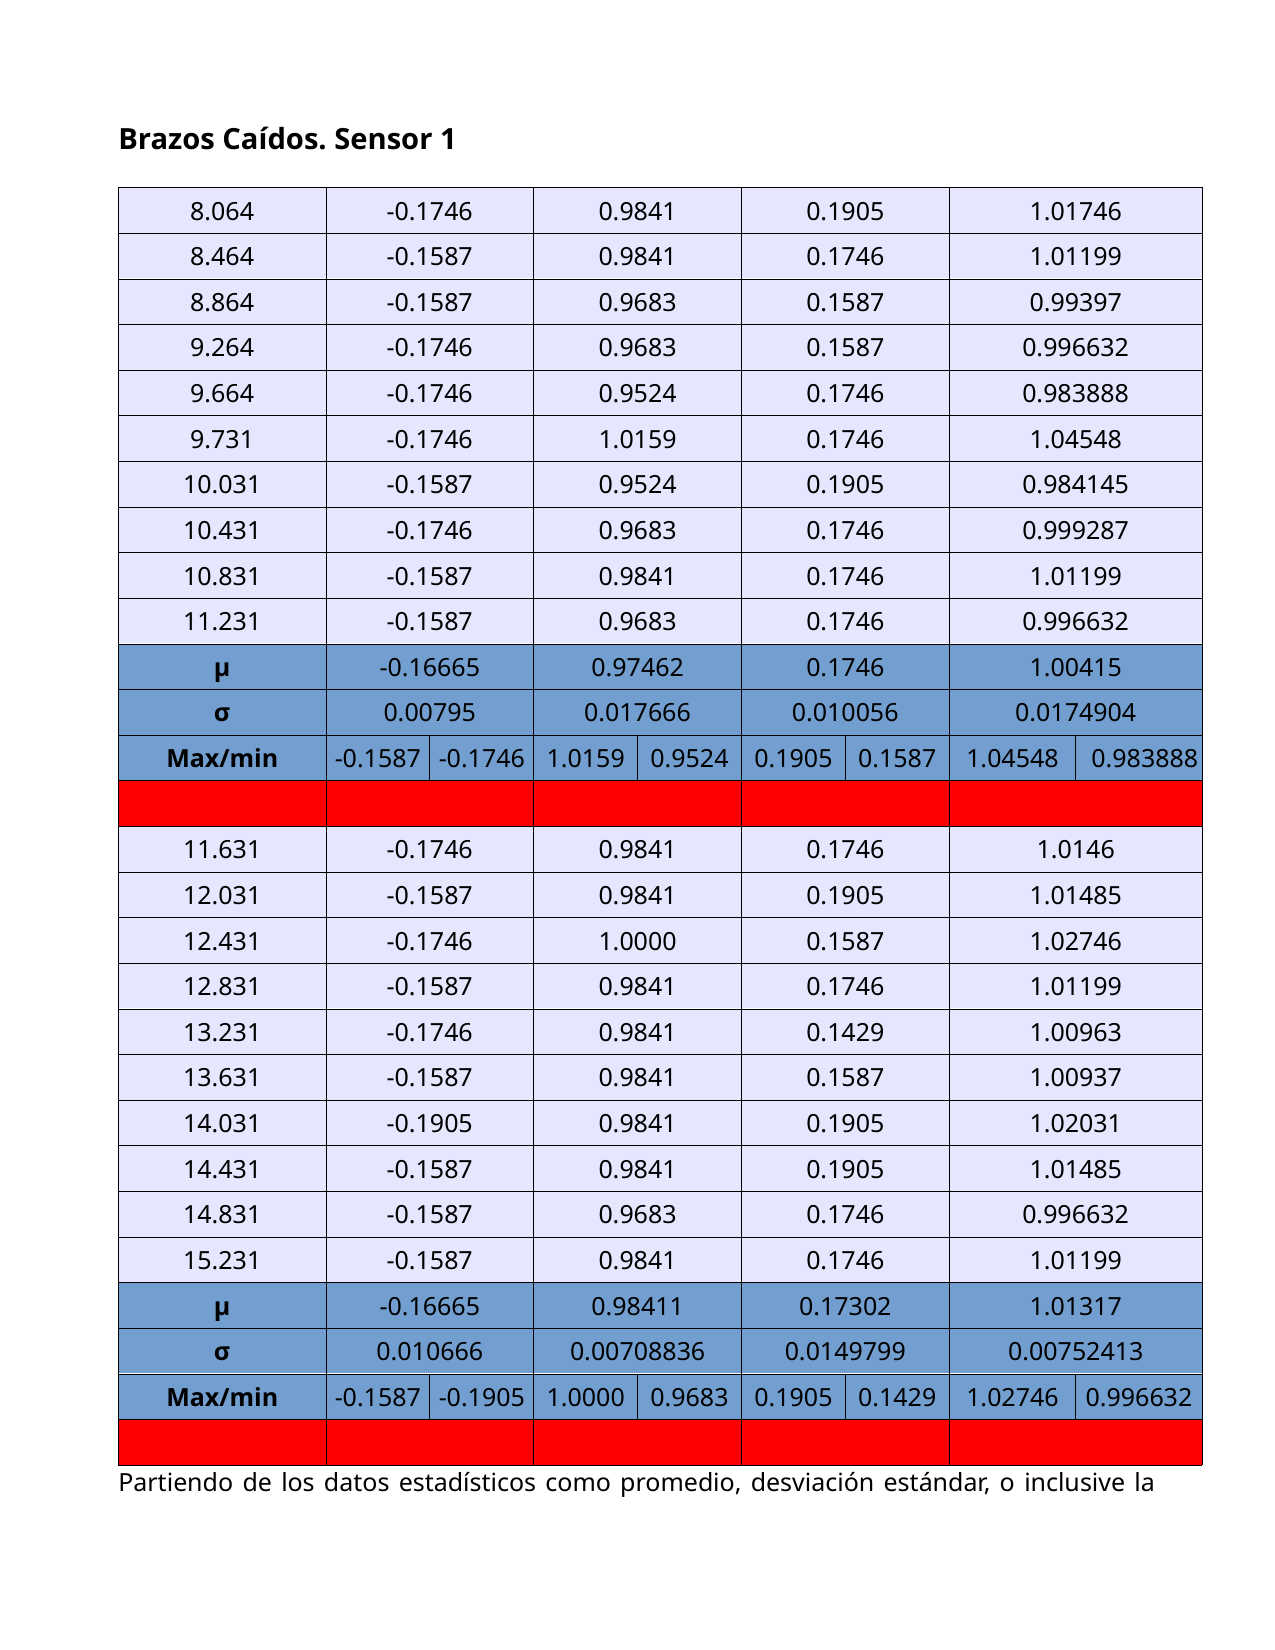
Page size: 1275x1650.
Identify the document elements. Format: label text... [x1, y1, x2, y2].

table_cell [742, 781, 949, 826]
table_cell [327, 1420, 533, 1465]
table_cell 1.02746 [950, 918, 1202, 963]
table_cell 0.9841 [534, 827, 741, 872]
table_cell 1.00415 [950, 645, 1202, 689]
table_cell -0.1587 [327, 964, 533, 1008]
table_cell 0.9841 [534, 1238, 741, 1282]
table_cell σ [119, 690, 326, 735]
table_cell 0.1746 [742, 827, 949, 872]
table_cell 10.831 [119, 553, 326, 598]
table_cell 11.631 [119, 827, 326, 872]
text Partiendo de los datos estadísticos como promedio, desviación estándar, o inclusive la [118, 1466, 1157, 1499]
table_cell -0.1746 [430, 736, 533, 780]
table_cell 9.664 [119, 371, 326, 415]
table_cell 0.983888 [950, 371, 1202, 415]
table_cell 0.1746 [742, 645, 949, 689]
table_cell 0.9841 [534, 553, 741, 598]
table_cell 0.9683 [534, 1192, 741, 1237]
table_cell -0.1587 [327, 280, 533, 324]
table_cell 0.1746 [742, 508, 949, 552]
table_cell 0.010666 [327, 1329, 533, 1373]
table_cell μ [119, 645, 326, 689]
table_cell 15.231 [119, 1238, 326, 1282]
table_cell 1.01317 [950, 1283, 1202, 1328]
table_cell 0.0174904 [950, 690, 1202, 735]
table_cell 1.01199 [950, 964, 1202, 1008]
table_cell 0.1746 [742, 599, 949, 643]
table_cell 0.1905 [742, 188, 949, 233]
table_cell -0.1746 [327, 918, 533, 963]
table_cell 0.1746 [742, 371, 949, 415]
table_cell 1.01485 [950, 873, 1202, 917]
table_cell 0.984145 [950, 462, 1202, 507]
table_cell 1.01199 [950, 1238, 1202, 1282]
table_cell [119, 781, 326, 826]
table_cell 8.464 [119, 234, 326, 278]
table_cell 0.9683 [534, 280, 741, 324]
table_cell 0.9524 [534, 462, 741, 507]
table_cell 8.864 [119, 280, 326, 324]
table_cell [950, 1420, 1202, 1465]
table_cell -0.1746 [327, 416, 533, 461]
table_cell 1.02031 [950, 1101, 1202, 1145]
table_cell -0.1905 [327, 1101, 533, 1145]
table_cell 9.264 [119, 325, 326, 370]
table_cell 0.9841 [534, 188, 741, 233]
table_cell 0.1587 [742, 1055, 949, 1100]
table_cell -0.1746 [327, 188, 533, 233]
table_cell 1.0000 [534, 918, 741, 963]
table_cell [534, 1420, 741, 1465]
table_cell [119, 1420, 326, 1465]
table_cell 1.00937 [950, 1055, 1202, 1100]
table_cell 10.431 [119, 508, 326, 552]
table_cell 0.996632 [1076, 1375, 1202, 1419]
table_cell 0.996632 [950, 325, 1202, 370]
table_cell 14.031 [119, 1101, 326, 1145]
table_cell 0.9841 [534, 1010, 741, 1054]
table_cell 14.431 [119, 1146, 326, 1191]
table_cell 13.231 [119, 1010, 326, 1054]
table_cell 1.00963 [950, 1010, 1202, 1054]
table_cell 0.98411 [534, 1283, 741, 1328]
table_cell 0.017666 [534, 690, 741, 735]
table_cell -0.1587 [327, 1055, 533, 1100]
table_cell 0.1905 [742, 1375, 845, 1419]
table_cell 0.0149799 [742, 1329, 949, 1373]
table_cell 11.231 [119, 599, 326, 643]
table_cell -0.1746 [327, 325, 533, 370]
table_cell μ [119, 1283, 326, 1328]
table_cell 12.831 [119, 964, 326, 1008]
table_cell 0.9841 [534, 1101, 741, 1145]
table_cell 0.1746 [742, 1192, 949, 1237]
table_cell 0.1587 [742, 325, 949, 370]
table_cell 0.9683 [534, 508, 741, 552]
table_cell 0.1905 [742, 462, 949, 507]
table_cell 0.9683 [638, 1375, 741, 1419]
table_cell 0.1905 [742, 1146, 949, 1191]
table_cell 13.631 [119, 1055, 326, 1100]
table_cell 0.1905 [742, 873, 949, 917]
table_cell 0.99397 [950, 280, 1202, 324]
table_cell 9.731 [119, 416, 326, 461]
table_cell -0.1587 [327, 599, 533, 643]
table_cell 0.97462 [534, 645, 741, 689]
table_cell 1.04548 [950, 416, 1202, 461]
table_cell 8.064 [119, 188, 326, 233]
table_cell 1.04548 [950, 736, 1075, 780]
table_cell 0.996632 [950, 1192, 1202, 1237]
table_cell 1.0000 [534, 1375, 637, 1419]
table_cell -0.1587 [327, 873, 533, 917]
table_cell -0.1587 [327, 736, 429, 780]
table_cell 1.0146 [950, 827, 1202, 872]
table_cell 0.9841 [534, 964, 741, 1008]
table_cell 0.1746 [742, 1238, 949, 1282]
table_cell 0.983888 [1076, 736, 1202, 780]
table_cell -0.1587 [327, 234, 533, 278]
table_cell 0.9524 [534, 371, 741, 415]
table_cell [534, 781, 741, 826]
table_cell 0.999287 [950, 508, 1202, 552]
table_cell 0.1746 [742, 234, 949, 278]
table_cell 0.9841 [534, 1055, 741, 1100]
table_cell [950, 781, 1202, 826]
table_cell 0.00708836 [534, 1329, 741, 1373]
table_cell 1.01199 [950, 553, 1202, 598]
table_cell 0.1746 [742, 416, 949, 461]
table_cell 0.1429 [742, 1010, 949, 1054]
table_cell 0.1746 [742, 964, 949, 1008]
table_cell -0.1746 [327, 508, 533, 552]
table_cell 10.031 [119, 462, 326, 507]
table_cell Max/min [119, 736, 326, 780]
table_cell -0.1587 [327, 1375, 429, 1419]
table_cell 0.1587 [742, 918, 949, 963]
table_cell 0.9841 [534, 1146, 741, 1191]
table_cell 1.01746 [950, 188, 1202, 233]
table_cell -0.16665 [327, 1283, 533, 1328]
table_cell 0.1587 [742, 280, 949, 324]
table_cell -0.16665 [327, 645, 533, 689]
table_cell 0.9524 [638, 736, 741, 780]
table_cell 0.1429 [846, 1375, 949, 1419]
table_cell 0.9683 [534, 599, 741, 643]
table_cell 1.0159 [534, 416, 741, 461]
table_cell 0.9841 [534, 873, 741, 917]
table_cell 14.831 [119, 1192, 326, 1237]
table_cell 0.1905 [742, 1101, 949, 1145]
table_cell 0.010056 [742, 690, 949, 735]
table_cell -0.1587 [327, 1192, 533, 1237]
table_cell -0.1587 [327, 553, 533, 598]
table_cell 0.9841 [534, 234, 741, 278]
table_cell Max/min [119, 1375, 326, 1419]
table_cell 12.431 [119, 918, 326, 963]
table_cell 0.17302 [742, 1283, 949, 1328]
table_cell -0.1587 [327, 1146, 533, 1191]
table_cell 1.01199 [950, 234, 1202, 278]
table_cell 0.1587 [846, 736, 949, 780]
table_cell 0.00795 [327, 690, 533, 735]
table_cell 1.0159 [534, 736, 637, 780]
table_cell -0.1746 [327, 827, 533, 872]
table_cell 0.1746 [742, 553, 949, 598]
table_cell 1.01485 [950, 1146, 1202, 1191]
table_cell 0.9683 [534, 325, 741, 370]
table_cell 12.031 [119, 873, 326, 917]
table_cell 0.1905 [742, 736, 845, 780]
table_cell -0.1746 [327, 1010, 533, 1054]
table_cell 1.02746 [950, 1375, 1075, 1419]
table_cell σ [119, 1329, 326, 1373]
table_cell [327, 781, 533, 826]
table_cell -0.1905 [430, 1375, 533, 1419]
table_cell [742, 1420, 949, 1465]
table_cell -0.1587 [327, 462, 533, 507]
table_cell -0.1587 [327, 1238, 533, 1282]
table_cell 0.996632 [950, 599, 1202, 643]
table_cell -0.1746 [327, 371, 533, 415]
table_cell 0.00752413 [950, 1329, 1202, 1373]
